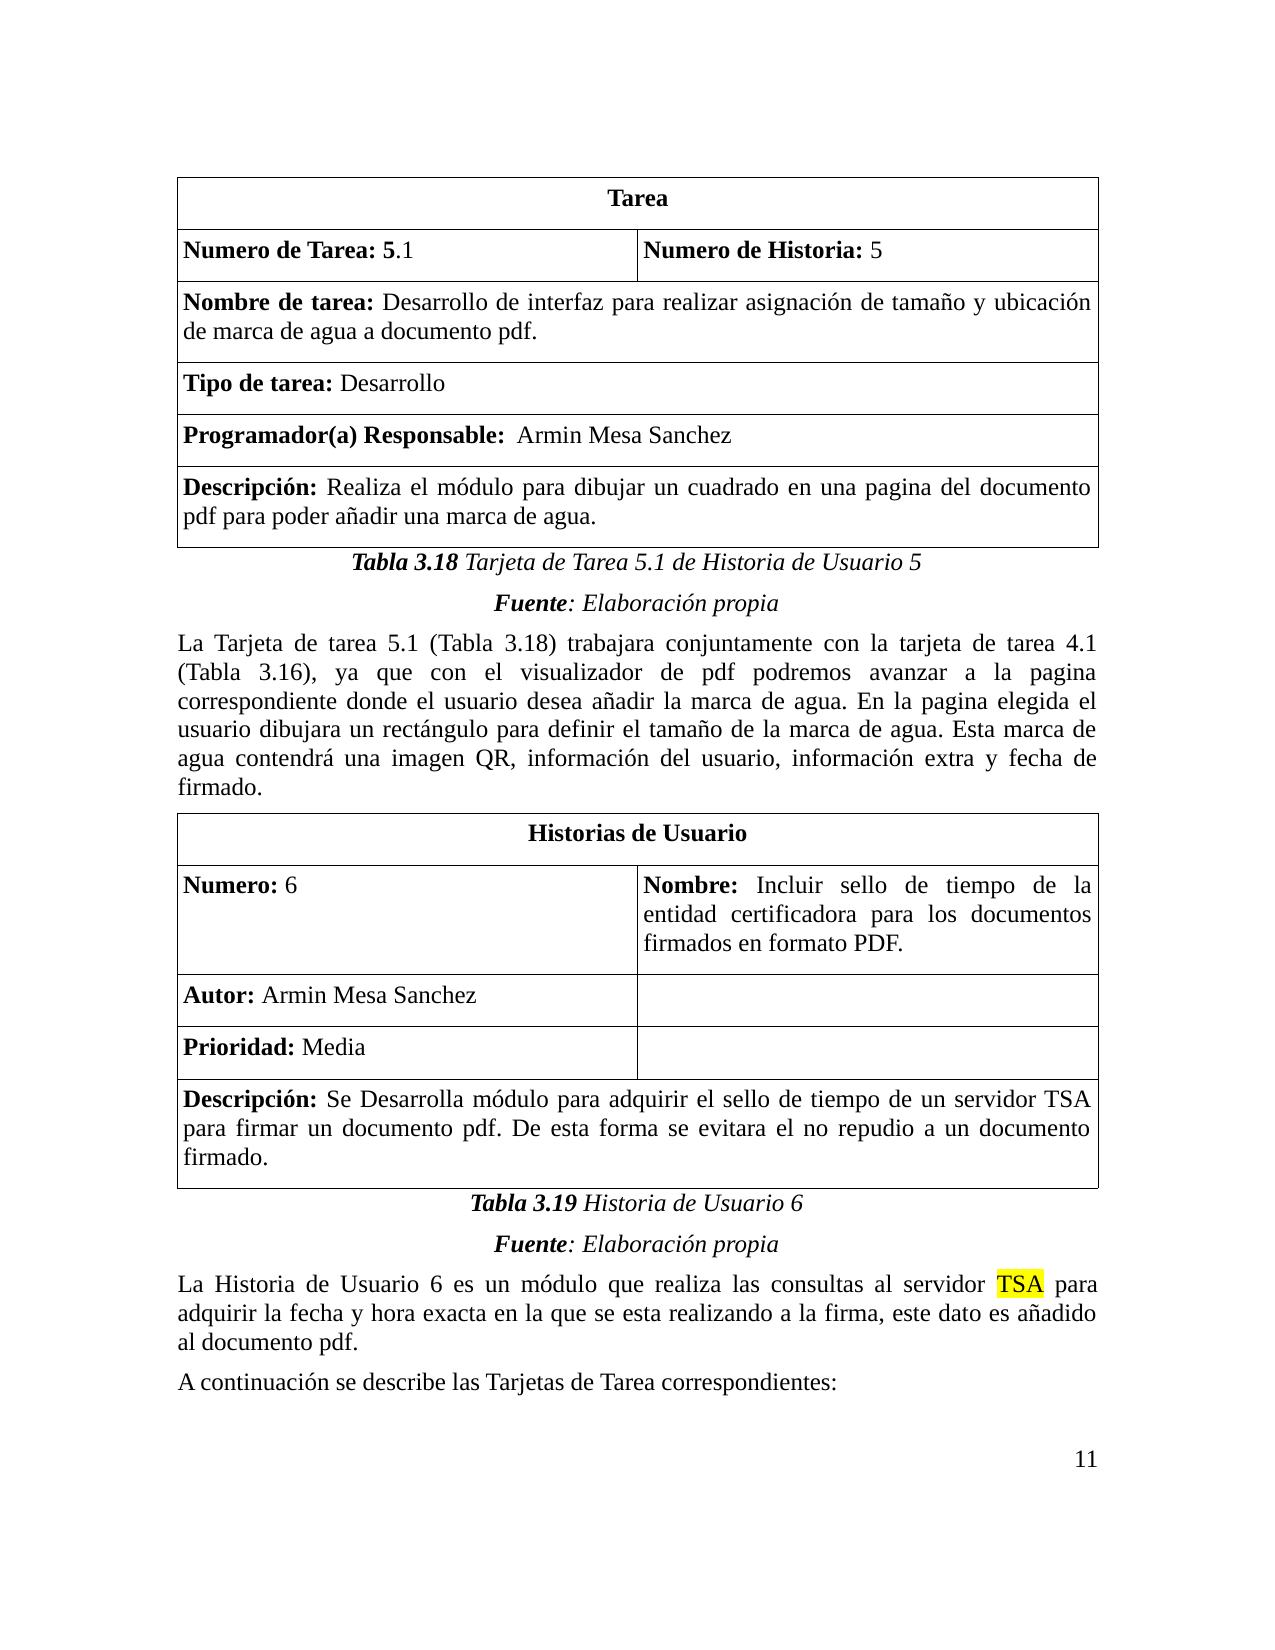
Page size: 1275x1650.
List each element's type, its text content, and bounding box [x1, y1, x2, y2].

text A continuación se describe las Tarjetas de Tarea correspondientes: [177, 1367, 1098, 1396]
table_cell [638, 975, 1098, 1026]
table_cell Numero de Tarea: 5.1 [178, 230, 637, 281]
text La Historia de Usuario 6 es un módulo que realiza las consultas al servidor TSA para adquirir la fecha y hora exacta en la que se esta realizando a la firma, este dato es añadido al documento pdf. [177, 1269, 1098, 1355]
table_cell Numero de Historia: 5 [638, 230, 1098, 281]
table_header Historias de Usuario [178, 814, 1098, 865]
text Tabla 3.18 Tarjeta de Tarea 5.1 de Historia de Usuario 5 [177, 548, 1098, 576]
table_cell Descripción: Se Desarrolla módulo para adquirir el sello de tiempo de un servidor TSA para firmar un documento pdf. De esta forma se evitara el no repudio a un documento firmado. [178, 1080, 1098, 1188]
text La Tarjeta de tarea 5.1 (Tabla 3.18) trabajara conjuntamente con la tarjeta de tarea 4.1 (Tabla 3.16), ya que con el visualizador de pdf podremos avanzar a la pagina correspondiente donde el usuario desea añadir la marca de agua. En la pagina elegida el usuario dibujara un rectángulo para definir el tamaño de la marca de agua. Esta marca de agua contendrá una imagen QR, información del usuario, información extra y fecha de firmado. [177, 628, 1098, 801]
table_cell Nombre: Incluir sello de tiempo de la entidad certificadora para los documentos firmados en formato PDF. [638, 866, 1098, 974]
table_cell Autor: Armin Mesa Sanchez [178, 975, 637, 1026]
table_cell Tipo de tarea: Desarrollo [178, 363, 1098, 414]
text Fuente: Elaboración propia [177, 1229, 1098, 1257]
table_cell Numero: 6 [178, 866, 637, 974]
table_cell Descripción: Realiza el módulo para dibujar un cuadrado en una pagina del documento pdf para poder añadir una marca de agua. [178, 467, 1098, 547]
table_header Tarea [178, 178, 1098, 229]
text Fuente: Elaboración propia [177, 588, 1098, 617]
table_cell Prioridad: Media [178, 1027, 637, 1078]
text Tabla 3.19 Historia de Usuario 6 [177, 1189, 1098, 1217]
table_cell [638, 1027, 1098, 1078]
table_cell Nombre de tarea: Desarrollo de interfaz para realizar asignación de tamaño y ubicación de marca de agua a documento pdf. [178, 282, 1098, 362]
table_cell Programador(a) Responsable: Armin Mesa Sanchez [178, 415, 1098, 466]
